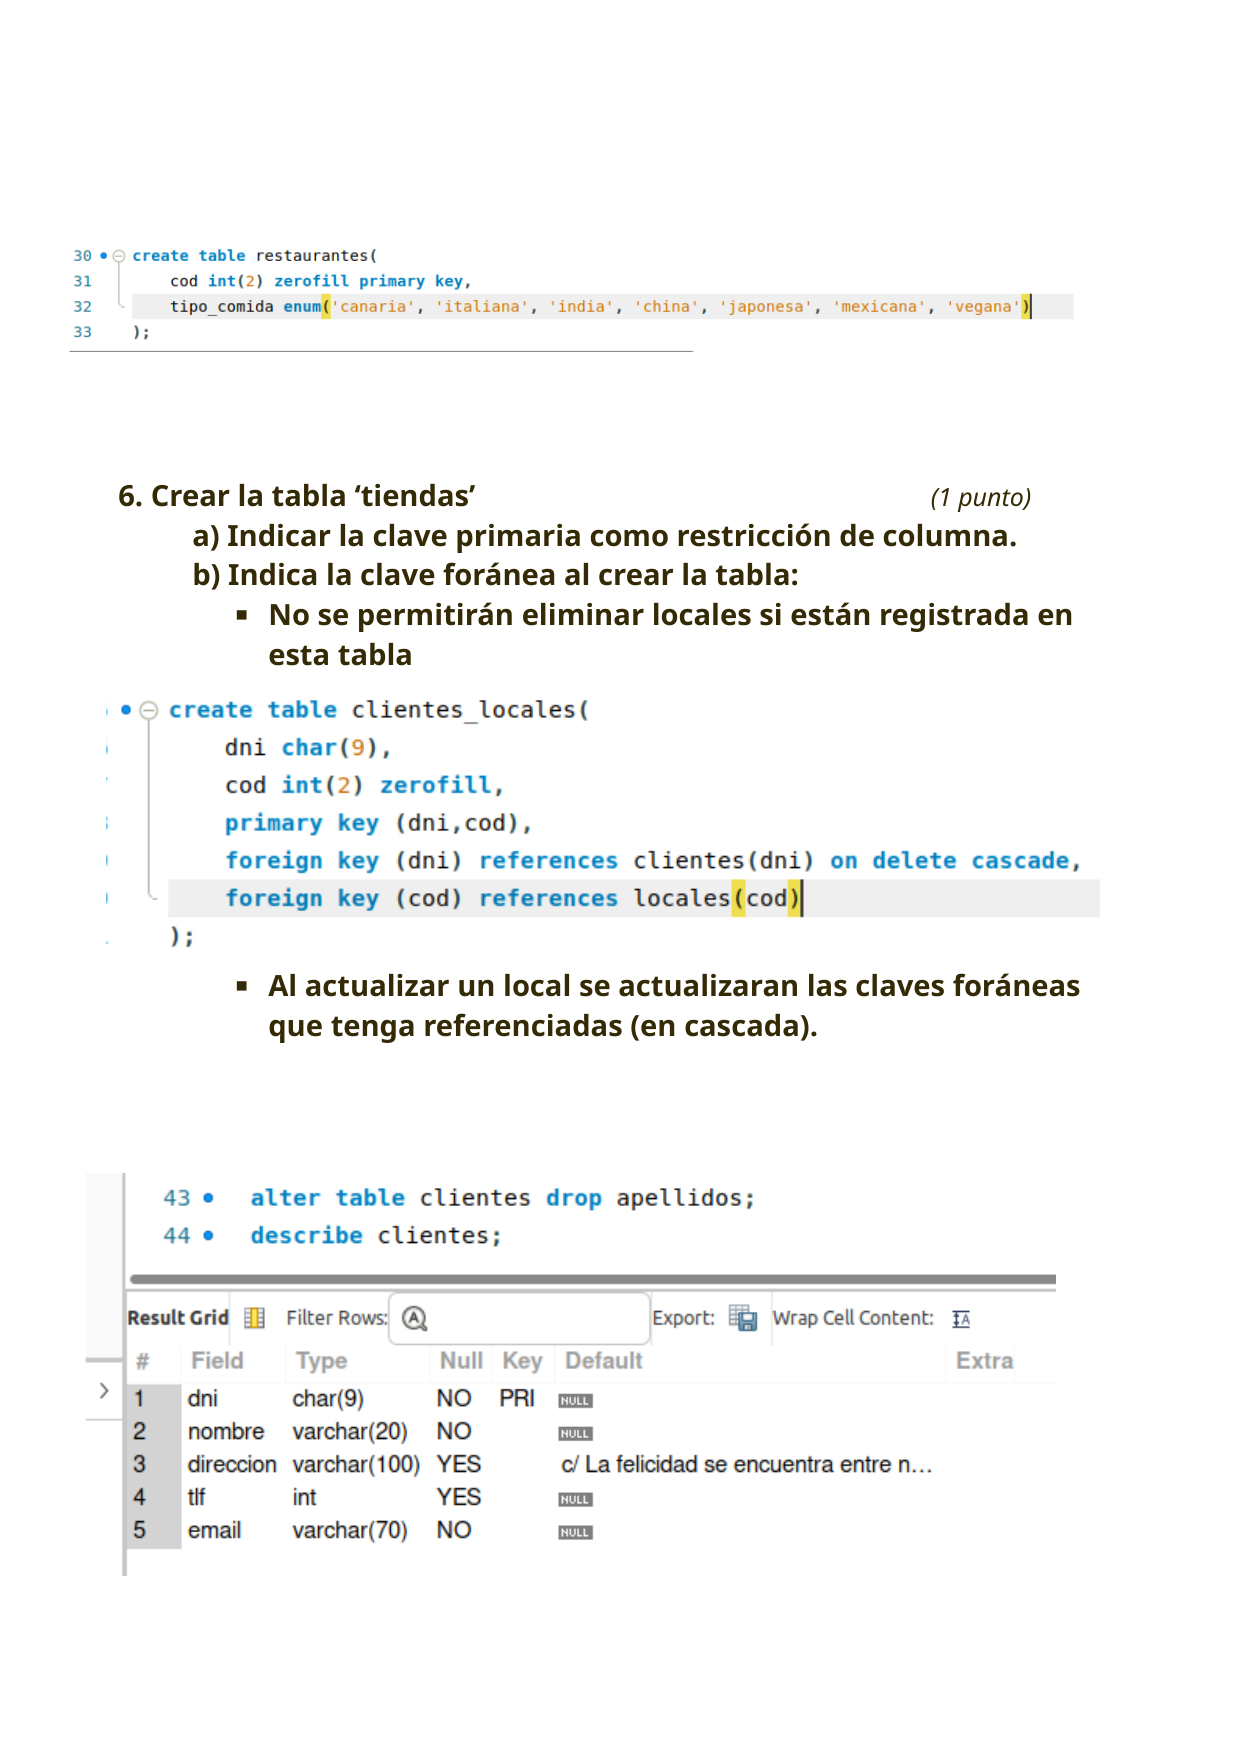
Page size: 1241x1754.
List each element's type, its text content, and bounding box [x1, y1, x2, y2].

text a) Indicar la clave primaria como restricción de columna. [118, 515, 1122, 555]
text b) Indica la clave foránea al crear la tabla: [118, 555, 1122, 594]
picture [69, 244, 1074, 352]
list Al actualizar un local se actualizaran las claves foráneas que tenga referenciadas (en cascada). [231, 674, 1122, 1045]
list No se permitirán eliminar locales si están registrada en esta tabla [231, 594, 1122, 674]
picture [106, 688, 1101, 966]
text 6. Crear la tabla ‘tiendas’ (1 punto) [118, 475, 1122, 515]
picture [85, 1173, 1056, 1576]
